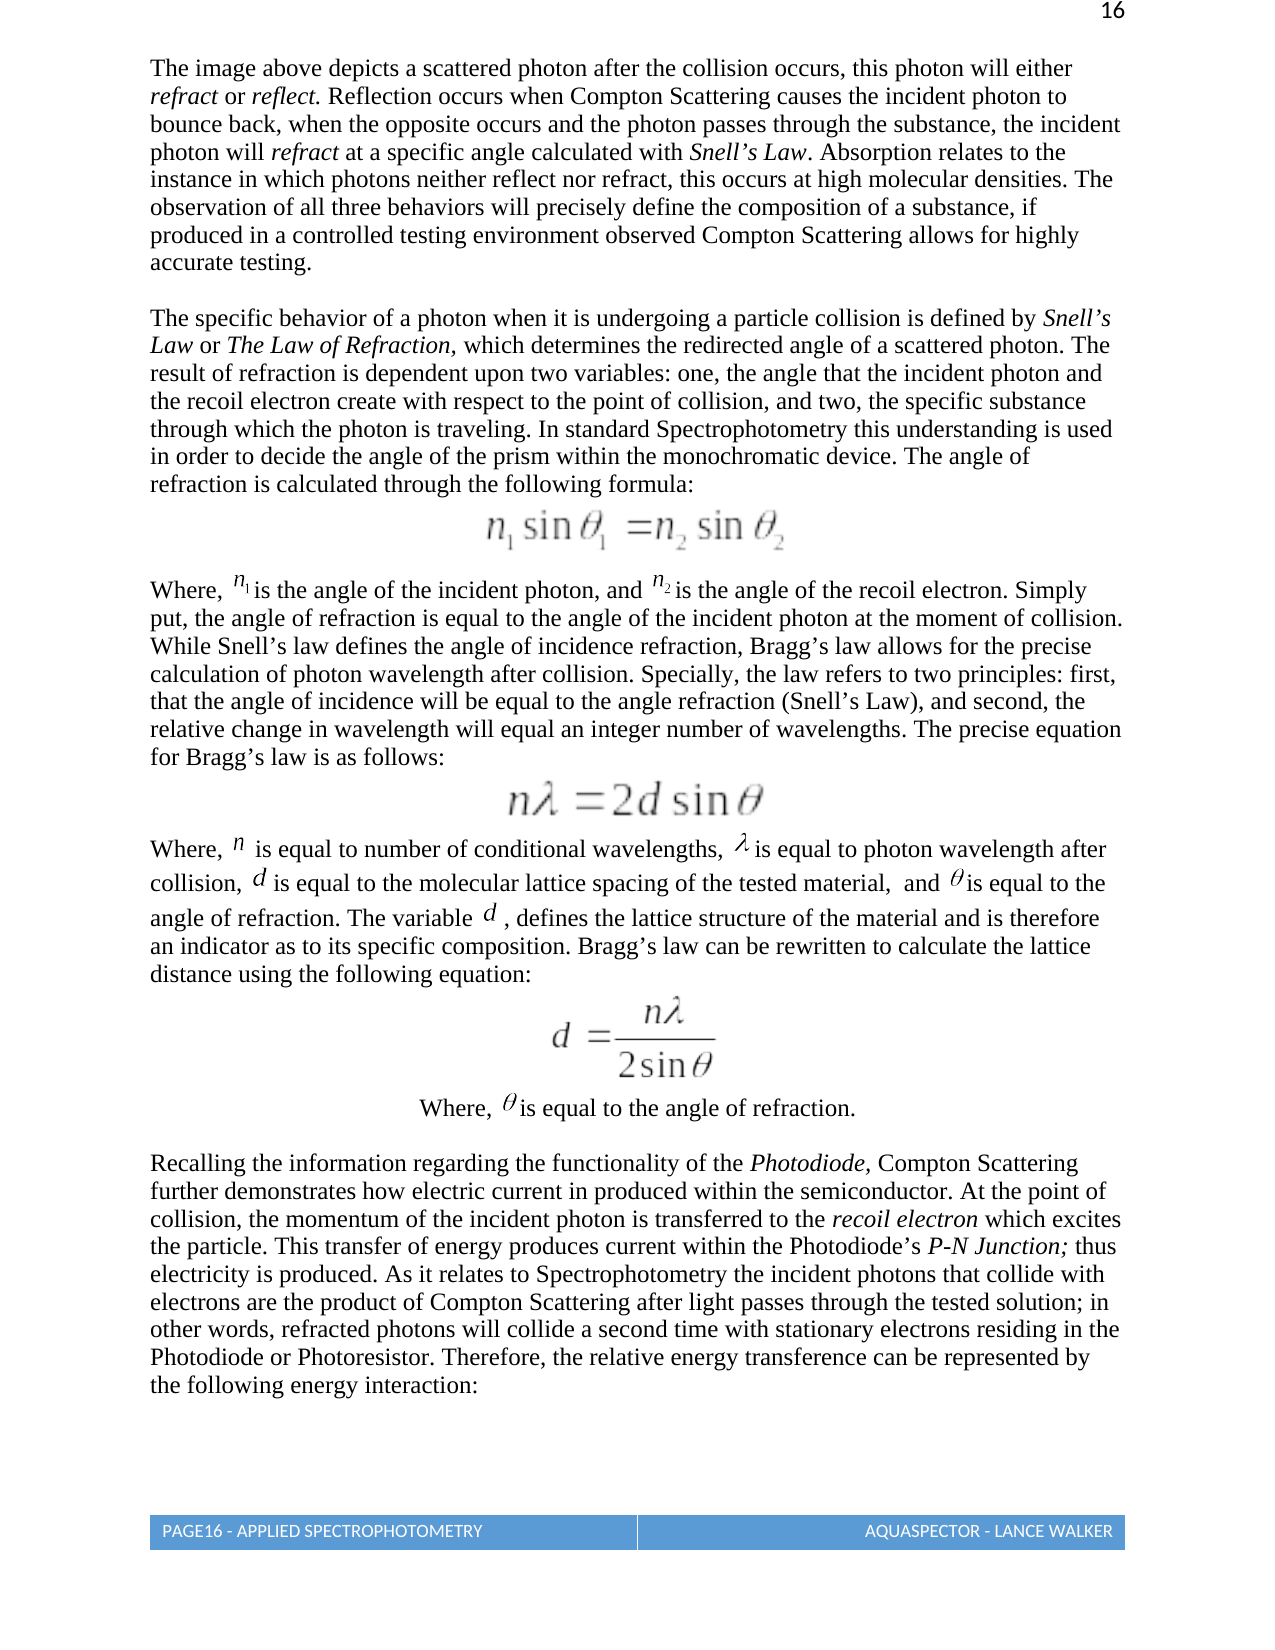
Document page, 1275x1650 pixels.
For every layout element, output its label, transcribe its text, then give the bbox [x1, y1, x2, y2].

text The specific behavior of a photon when it is undergoing a particle collision is defined by Snell’s Law or The Law of Refraction, which determines the redirected angle of a scattered photon. The result of refraction is dependent upon two variables: one, the angle that the incident photon and the recoil electron create with respect to the point of collision, and two, the specific substance through which the photon is traveling. In standard Spectrophotometry this understanding is used in order to decide the angle of the prism within the monochromatic device. The angle of refraction is calculated through the following formula: [150, 304, 1125, 498]
text Where, is equal to the angle of refraction. [150, 1087, 1125, 1122]
text The image above depicts a scattered photon after the collision occurs, this photon will either refract or reflect. Reflection occurs when Compton Scattering causes the incident photon to bounce back, when the opposite occurs and the photon passes through the substance, the incident photon will refract at a specific angle calculated with Snell’s Law. Absorption relates to the instance in which photons neither reflect nor refract, this occurs at high molecular densities. The observation of all three behaviors will precisely define the composition of a substance, if produced in a controlled testing environment observed Compton Scattering allows for highly accurate testing. [150, 54, 1125, 276]
text Recalling the information regarding the functionality of the Photodiode, Compton Scattering further demonstrates how electric current in produced within the semiconductor. At the point of collision, the momentum of the incident photon is transferred to the recoil electron which excites the particle. This transfer of energy produces current within the Photodiode’s P-N Junction; thus electricity is produced. As it relates to Spectrophotometry the incident photons that collide with electrons are the product of Compton Scattering after light passes through the tested solution; in other words, refracted photons will collide a second time with stationary electrons residing in the Photodiode or Photoresistor. Therefore, the relative energy transference can be represented by the following energy interaction: [150, 1149, 1125, 1399]
text Where, is equal to number of conditional wavelengths, is equal to photon wavelength after collision, is equal to the molecular lattice spacing of the tested material, and is equal to the angle of refraction. The variable , defines the lattice structure of the material and is therefore an indicator as to its specific composition. Bragg’s law can be rewritten to calculate the lattice distance using the following equation: [150, 828, 1125, 987]
text While Snell’s law defines the angle of incidence refraction, Bragg’s law allows for the precise calculation of photon wavelength after collision. Specially, the law refers to two principles: first, that the angle of incidence will be equal to the angle refraction (Snell’s Law), and second, the relative change in wavelength will equal an integer number of wavelengths. The precise equation for Bragg’s law is as follows: [150, 632, 1125, 771]
text Where, is the angle of the incident photon, and is the angle of the recoil electron. Simply put, the angle of refraction is equal to the angle of the incident photon at the moment of collision. [150, 561, 1125, 632]
